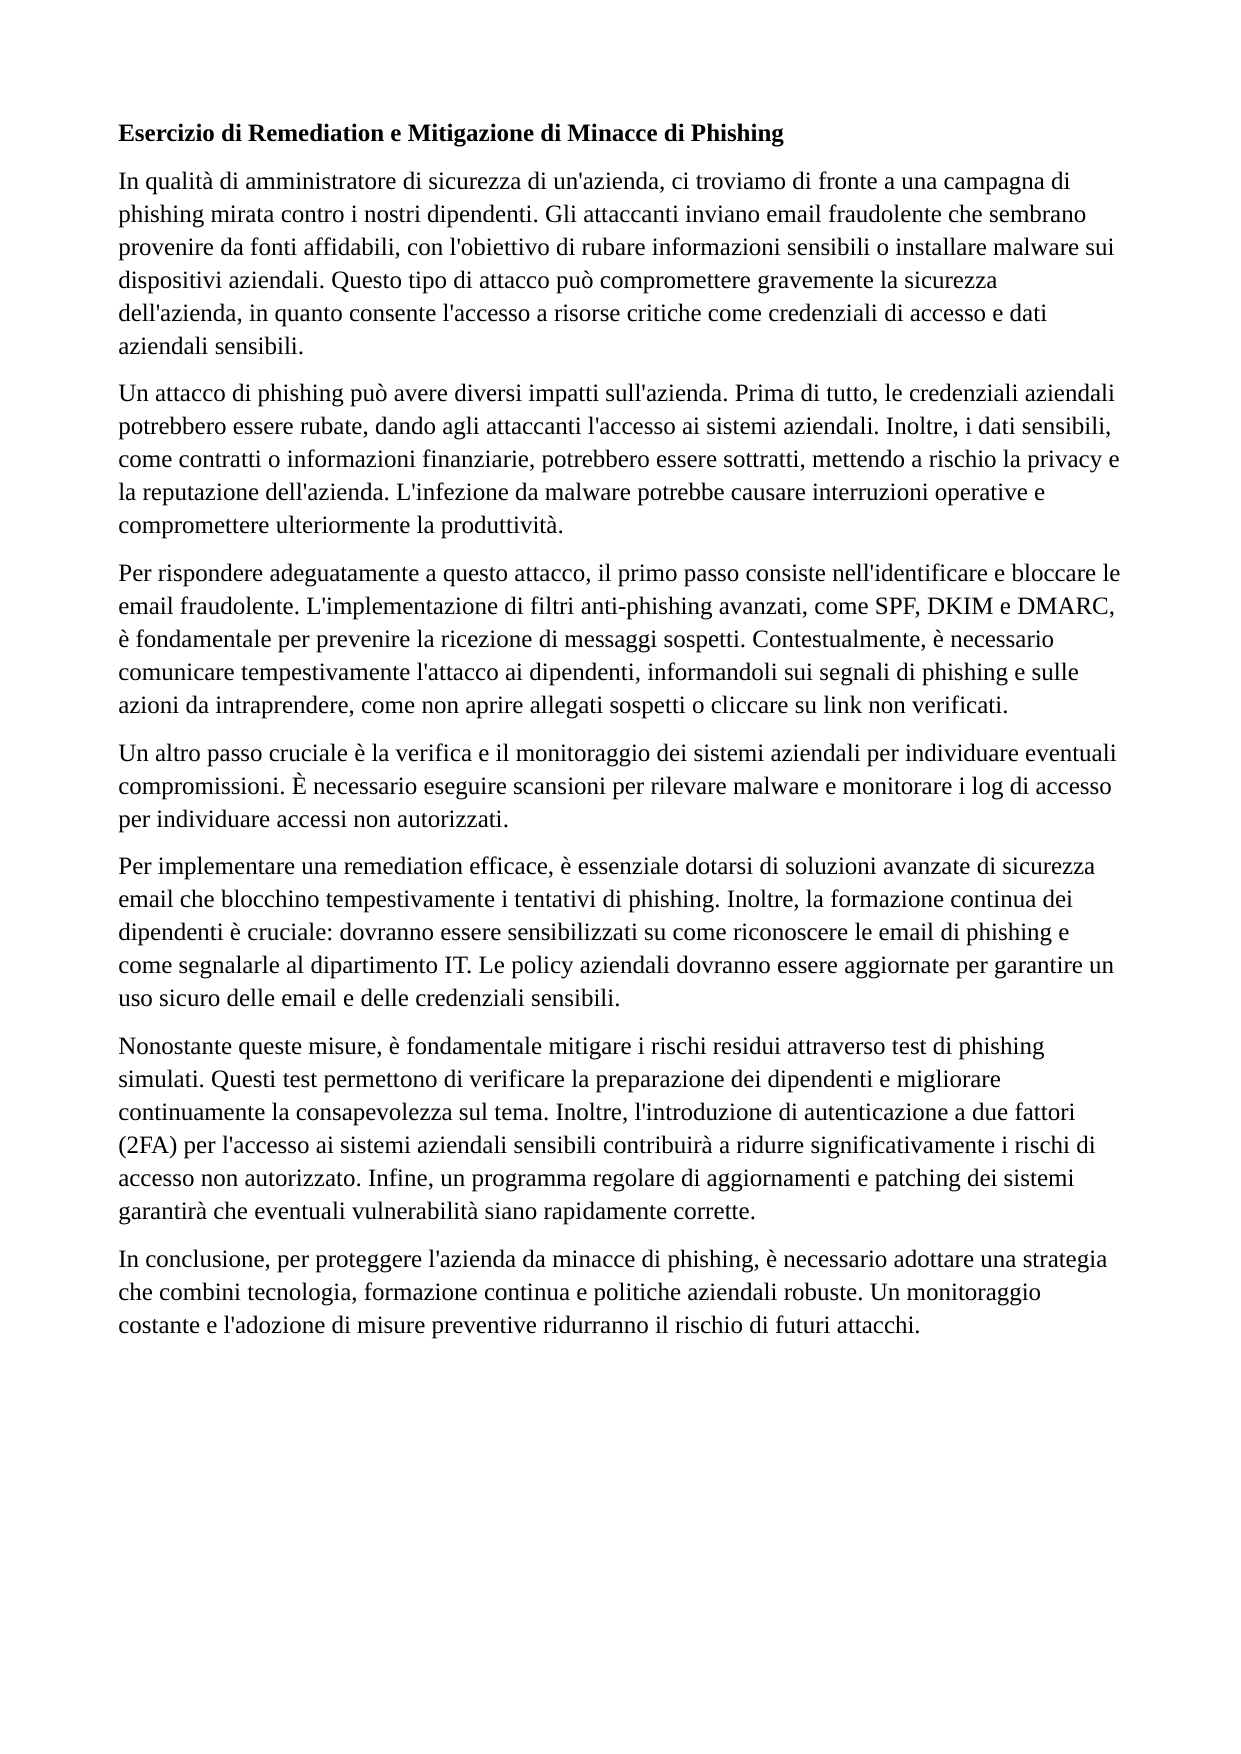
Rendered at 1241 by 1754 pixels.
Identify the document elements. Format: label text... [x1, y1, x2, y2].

text Esercizio di Remediation e Mitigazione di Minacce di Phishing [118, 118, 1122, 147]
text In qualità di amministratore di sicurezza di un'azienda, ci troviamo di fronte a una campagna di phishing mirata contro i nostri dipendenti. Gli attaccanti inviano email fraudolente che sembrano provenire da fonti affidabili, con l'obiettivo di rubare informazioni sensibili o installare malware sui dispositivi aziendali. Questo tipo di attacco può compromettere gravemente la sicurezza dell'azienda, in quanto consente l'accesso a risorse critiche come credenziali di accesso e dati aziendali sensibili. [118, 166, 1122, 359]
text Per implementare una remediation efficace, è essenziale dotarsi di soluzioni avanzate di sicurezza email che blocchino tempestivamente i tentativi di phishing. Inoltre, la formazione continua dei dipendenti è cruciale: dovranno essere sensibilizzati su come riconoscere le email di phishing e come segnalarle al dipartimento IT. Le policy aziendali dovranno essere aggiornate per garantire un uso sicuro delle email e delle credenziali sensibili. [118, 851, 1122, 1012]
text Nonostante queste misure, è fondamentale mitigare i rischi residui attraverso test di phishing simulati. Questi test permettono di verificare la preparazione dei dipendenti e migliorare continuamente la consapevolezza sul tema. Inoltre, l'introduzione di autenticazione a due fattori (2FA) per l'accesso ai sistemi aziendali sensibili contribuirà a ridurre significativamente i rischi di accesso non autorizzato. Infine, un programma regolare di aggiornamenti e patching dei sistemi garantirà che eventuali vulnerabilità siano rapidamente corrette. [118, 1031, 1122, 1225]
text Un attacco di phishing può avere diversi impatti sull'azienda. Prima di tutto, le credenziali aziendali potrebbero essere rubate, dando agli attaccanti l'accesso ai sistemi aziendali. Inoltre, i dati sensibili, come contratti o informazioni finanziarie, potrebbero essere sottratti, mettendo a rischio la privacy e la reputazione dell'azienda. L'infezione da malware potrebbe causare interruzioni operative e compromettere ulteriormente la produttività. [118, 378, 1122, 539]
text Per rispondere adeguatamente a questo attacco, il primo passo consiste nell'identificare e bloccare le email fraudolente. L'implementazione di filtri anti-phishing avanzati, come SPF, DKIM e DMARC, è fondamentale per prevenire la ricezione di messaggi sospetti. Contestualmente, è necessario comunicare tempestivamente l'attacco ai dipendenti, informandoli sui segnali di phishing e sulle azioni da intraprendere, come non aprire allegati sospetti o cliccare su link non verificati. [118, 558, 1122, 719]
text Un altro passo cruciale è la verifica e il monitoraggio dei sistemi aziendali per individuare eventuali compromissioni. È necessario eseguire scansioni per rilevare malware e monitorare i log di accesso per individuare accessi non autorizzati. [118, 738, 1122, 833]
text In conclusione, per proteggere l'azienda da minacce di phishing, è necessario adottare una strategia che combini tecnologia, formazione continua e politiche aziendali robuste. Un monitoraggio costante e l'adozione di misure preventive ridurranno il rischio di futuri attacchi. [118, 1244, 1122, 1339]
